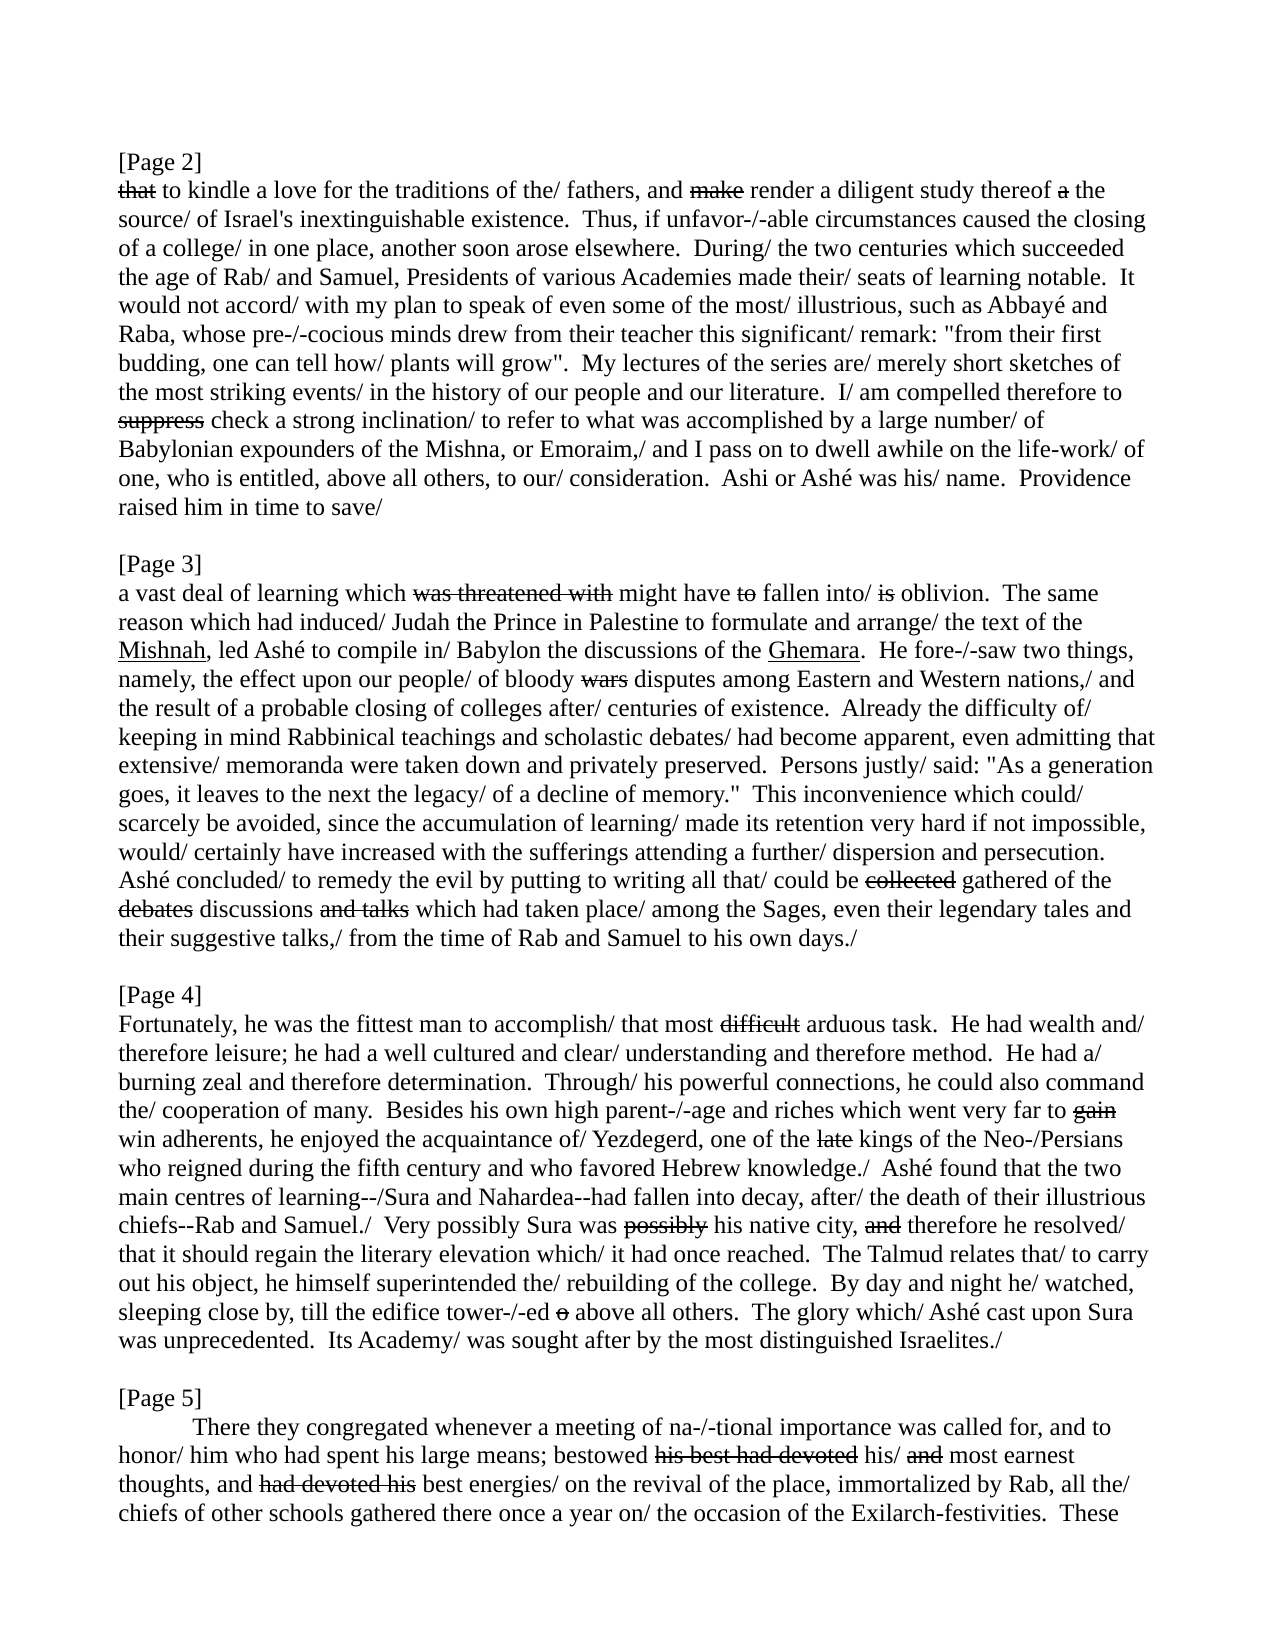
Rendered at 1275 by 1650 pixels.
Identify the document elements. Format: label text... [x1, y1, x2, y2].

text Fortunately, he was the fittest man to accomplish/ that most difficult arduous task. He had wealth and/ therefore leisure; he had a well cultured and clear/ understanding and therefore method. He had a/ burning zeal and therefore determination. Through/ his powerful connections, he could also command the/ cooperation of many. Besides his own high parent-/-age and riches which went very far to gain win adherents, he enjoyed the acquaintance of/ Yezdegerd, one of the late kings of the Neo-/Persians who reigned during the fifth century and who favored Hebrew knowledge./ Ashé found that the two main centres of learning--/Sura and Nahardea--had fallen into decay, after/ the death of their illustrious chiefs--Rab and Samuel./ Very possibly Sura was possibly his native city, and therefore he resolved/ that it should regain the literary elevation which/ it had once reached. The Talmud relates that/ to carry out his object, he himself superintended the/ rebuilding of the college. By day and night he/ watched, sleeping close by, till the edifice tower-/-ed o above all others. The glory which/ Ashé cast upon Sura was unprecedented. Its Academy/ was sought after by the most distinguished Israelites./ [118, 1009, 1157, 1354]
text [Page 5] [118, 1383, 1157, 1412]
text There they congregated whenever a meeting of na-/-tional importance was called for, and to honor/ him who had spent his large means; bestowed his best had devoted his/ and most earnest thoughts, and had devoted his best energies/ on the revival of the place, immortalized by Rab, all the/ chiefs of other schools gathered there once a year on/ the occasion of the Exilarch-festivities. These [118, 1412, 1157, 1527]
text a vast deal of learning which was threatened with might have to fallen into/ is oblivion. The same reason which had induced/ Judah the Prince in Palestine to formulate and arrange/ the text of the Mishnah, led Ashé to compile in/ Babylon the discussions of the Ghemara. He fore-/-saw two things, namely, the effect upon our people/ of bloody wars disputes among Eastern and Western nations,/ and the result of a probable closing of colleges after/ centuries of existence. Already the difficulty of/ keeping in mind Rabbinical teachings and scholastic debates/ had become apparent, even admitting that extensive/ memoranda were taken down and privately preserved. Persons justly/ said: "As a generation goes, it leaves to the next the legacy/ of a decline of memory." This inconvenience which could/ scarcely be avoided, since the accumulation of learning/ made its retention very hard if not impossible, would/ certainly have increased with the sufferings attending a further/ dispersion and persecution. Ashé concluded/ to remedy the evil by putting to writing all that/ could be collected gathered of the debates discussions and talks which had taken place/ among the Sages, even their legendary tales and their suggestive talks,/ from the time of Rab and Samuel to his own days./ [118, 578, 1157, 952]
text [Page 3] [118, 549, 1157, 578]
text [Page 4] [118, 981, 1157, 1009]
text that to kindle a love for the traditions of the/ fathers, and make render a diligent study thereof a the source/ of Israel's inextinguishable existence. Thus, if unfavor-/-able circumstances caused the closing of a college/ in one place, another soon arose elsewhere. During/ the two centuries which succeeded the age of Rab/ and Samuel, Presidents of various Academies made their/ seats of learning notable. It would not accord/ with my plan to speak of even some of the most/ illustrious, such as Abbayé and Raba, whose pre-/-cocious minds drew from their teacher this significant/ remark: "from their first budding, one can tell how/ plants will grow". My lectures of the series are/ merely short sketches of the most striking events/ in the history of our people and our literature. I/ am compelled therefore to suppress check a strong inclination/ to refer to what was accomplished by a large number/ of Babylonian expounders of the Mishna, or Emoraim,/ and I pass on to dwell awhile on the life-work/ of one, who is entitled, above all others, to our/ consideration. Ashi or Ashé was his/ name. Providence raised him in time to save/ [118, 176, 1157, 521]
text [Page 2] [118, 147, 1157, 176]
